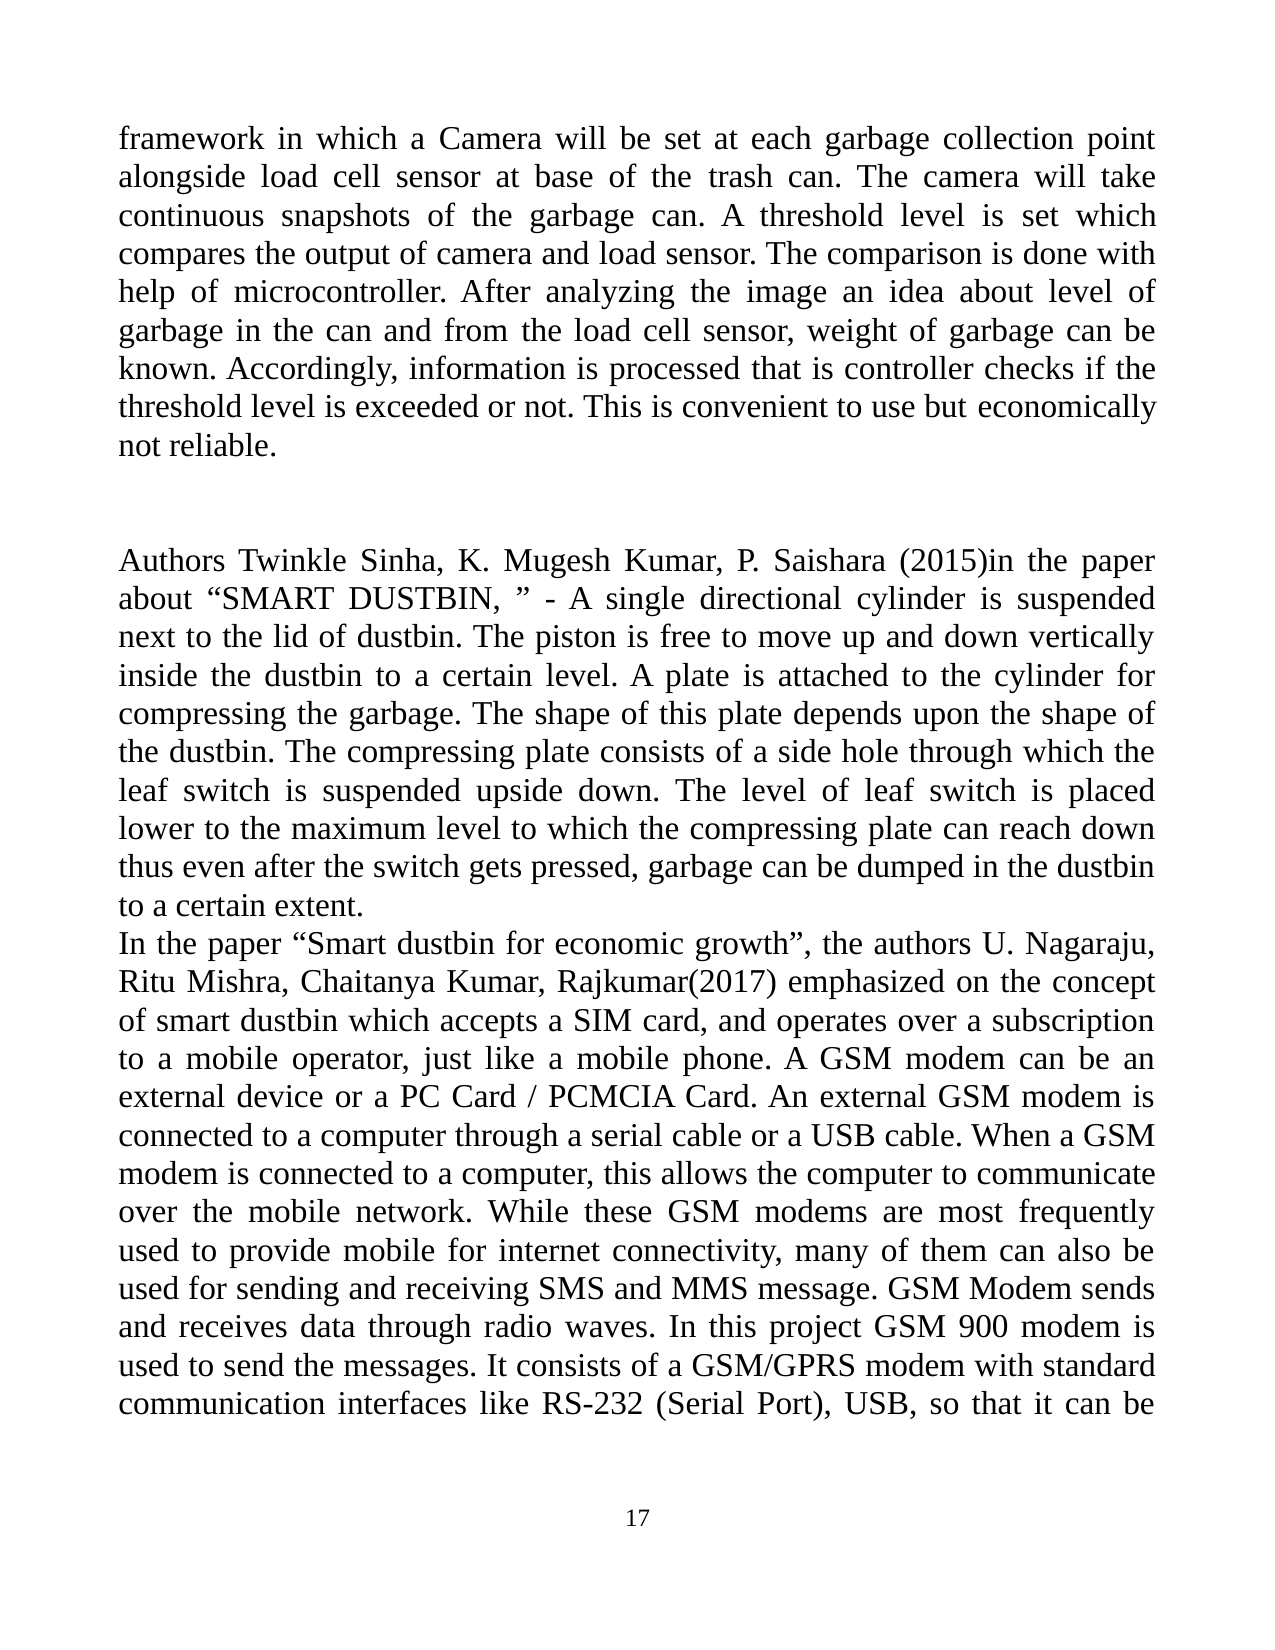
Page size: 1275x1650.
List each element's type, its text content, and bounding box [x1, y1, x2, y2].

text Authors Twinkle Sinha, K. Mugesh Kumar, P. Saishara (2015)in the paper about “SMART DUSTBIN, ” - A single directional cylinder is suspended next to the lid of dustbin. The piston is free to move up and down vertically inside the dustbin to a certain level. A plate is attached to the cylinder for compressing the garbage. The shape of this plate depends upon the shape of the dustbin. The compressing plate consists of a side hole through which the leaf switch is suspended upside down. The level of leaf switch is placed lower to the maximum level to which the compressing plate can reach down thus even after the switch gets pressed, garbage can be dumped in the dustbin to a certain extent. [118, 540, 1157, 923]
text framework in which a Camera will be set at each garbage collection point alongside load cell sensor at base of the trash can. The camera will take continuous snapshots of the garbage can. A threshold level is set which compares the output of camera and load sensor. The comparison is done with help of microcontroller. After analyzing the image an idea about level of garbage in the can and from the load cell sensor, weight of garbage can be known. Accordingly, information is processed that is controller checks if the threshold level is exceeded or not. This is convenient to use but economically not reliable. [118, 118, 1157, 463]
text In the paper “Smart dustbin for economic growth”, the authors U. Nagaraju, Ritu Mishra, Chaitanya Kumar, Rajkumar(2017) emphasized on the concept of smart dustbin which accepts a SIM card, and operates over a subscription to a mobile operator, just like a mobile phone. A GSM modem can be an external device or a PC Card / PCMCIA Card. An external GSM modem is connected to a computer through a serial cable or a USB cable. When a GSM modem is connected to a computer, this allows the computer to communicate over the mobile network. While these GSM modems are most frequently used to provide mobile for internet connectivity, many of them can also be used for sending and receiving SMS and MMS message. GSM Modem sends and receives data through radio waves. In this project GSM 900 modem is used to send the messages. It consists of a GSM/GPRS modem with standard communication interfaces like RS-232 (Serial Port), USB, so that it can be [118, 923, 1157, 1421]
